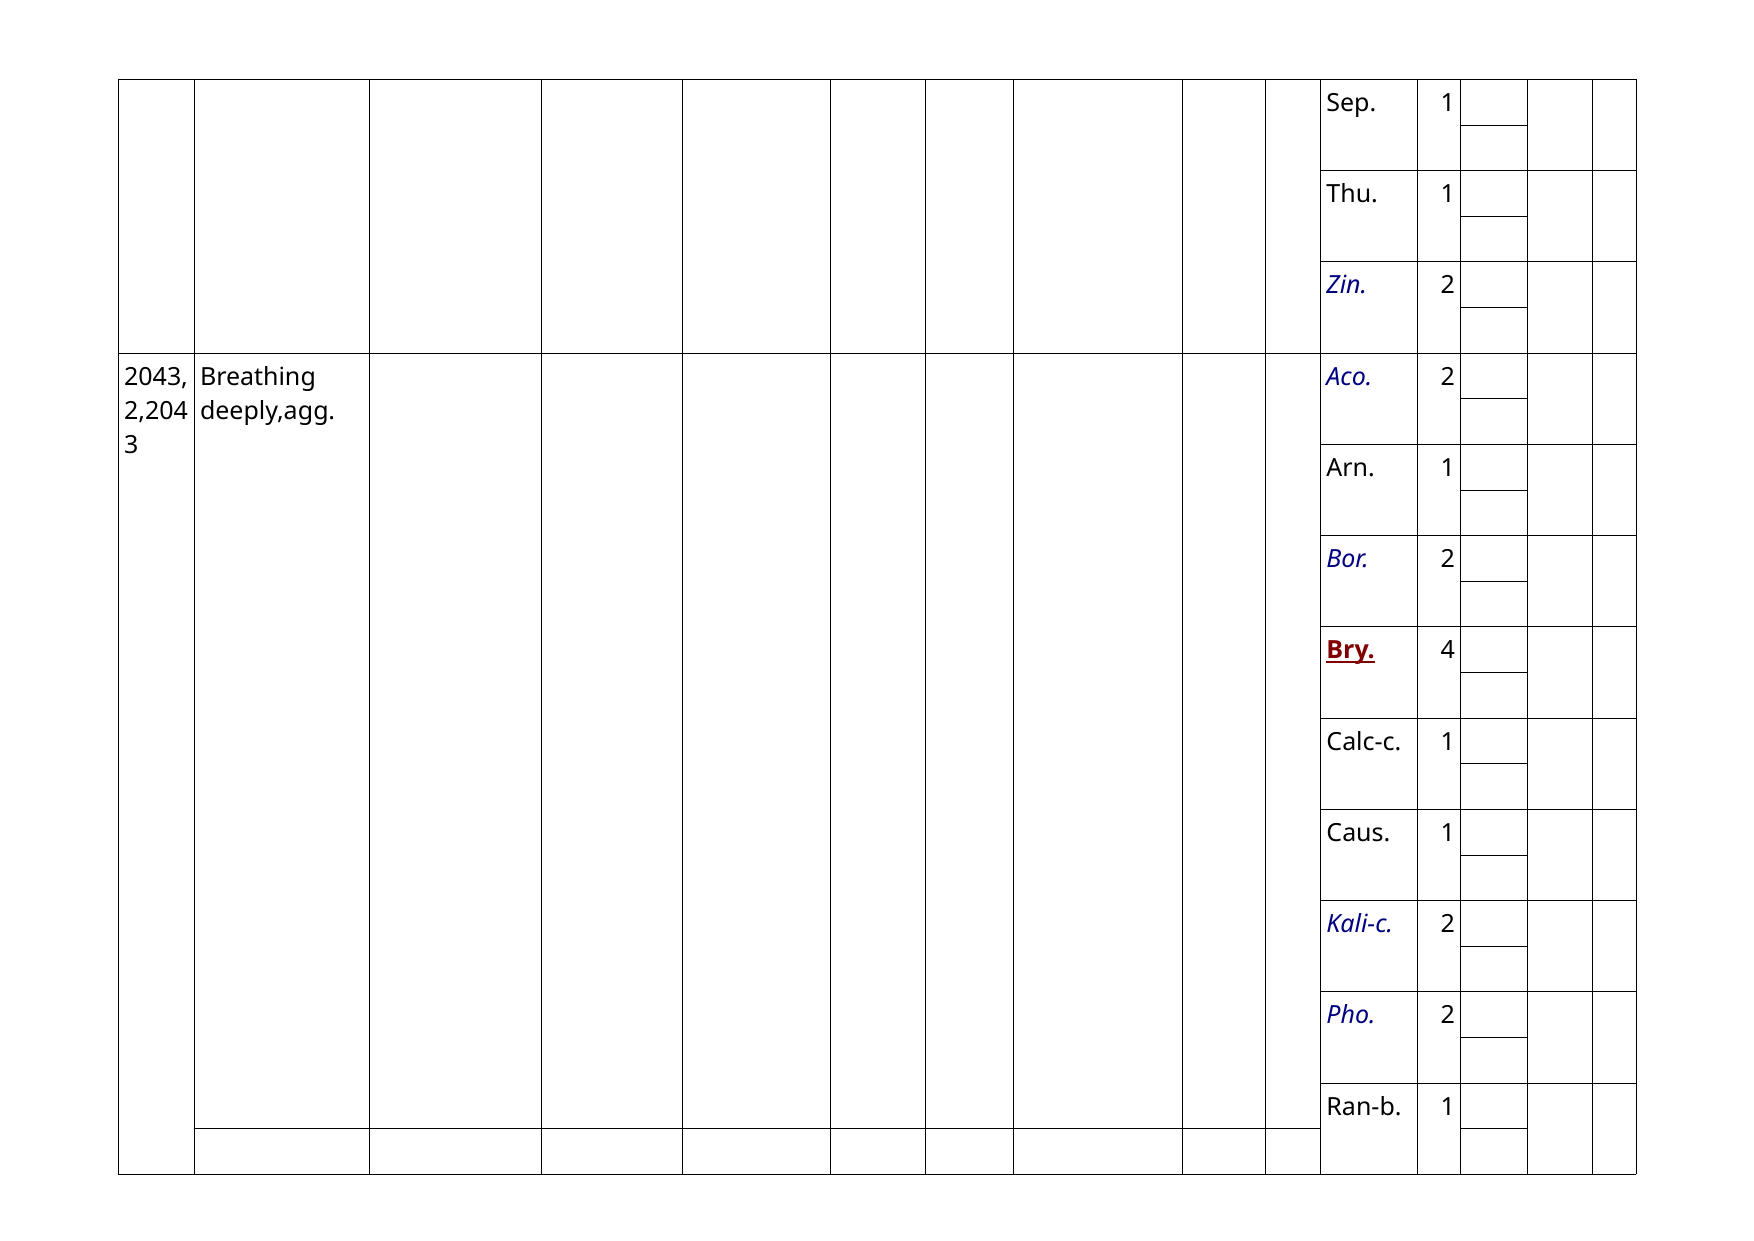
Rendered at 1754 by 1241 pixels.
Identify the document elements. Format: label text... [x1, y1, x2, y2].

table_cell [1593, 445, 1636, 535]
table_cell Breathing deeply,agg. [195, 354, 369, 1128]
table_cell 2 [1418, 262, 1460, 353]
table_cell [1528, 627, 1592, 718]
table_cell [1014, 1129, 1182, 1174]
table_cell 1 [1418, 80, 1460, 170]
table_cell [1461, 992, 1527, 1037]
table_cell [1461, 947, 1527, 991]
table_cell [1461, 901, 1527, 946]
table_cell [926, 354, 1013, 1128]
table_cell [831, 80, 925, 353]
table_cell Zin. [1321, 262, 1417, 353]
table_cell [1266, 354, 1320, 1128]
table_cell 1 [1418, 810, 1460, 900]
table_cell Pho. [1321, 992, 1417, 1083]
table_cell Calc-c. [1321, 719, 1417, 809]
table_cell Bry. [1321, 627, 1417, 718]
table_cell [1461, 1084, 1527, 1128]
table_cell Aco. [1321, 354, 1417, 444]
table_cell [683, 1129, 830, 1174]
table_cell Kali-c. [1321, 901, 1417, 991]
table_cell [926, 80, 1013, 353]
table_cell 2043,2,2043 [119, 354, 194, 1174]
table_cell [1461, 1038, 1527, 1083]
table_cell [683, 80, 830, 353]
table_cell [1593, 627, 1636, 718]
table_cell [1266, 1129, 1320, 1174]
table_cell 4 [1418, 627, 1460, 718]
table_cell Caus. [1321, 810, 1417, 900]
table_cell [1461, 217, 1527, 261]
table_cell [1461, 308, 1527, 353]
table_cell Sep. [1321, 80, 1417, 170]
table_cell [1266, 80, 1320, 353]
table_cell [542, 1129, 682, 1174]
table_cell [1461, 764, 1527, 809]
table_cell [1461, 1129, 1527, 1174]
table_cell [370, 354, 541, 1128]
table_cell [1461, 673, 1527, 718]
table_cell [1461, 445, 1527, 489]
table_cell Thu. [1321, 171, 1417, 261]
table_cell [1461, 399, 1527, 444]
table_cell [1461, 354, 1527, 398]
table_cell [195, 1129, 369, 1174]
table_cell [1183, 1129, 1265, 1174]
table_cell [1461, 536, 1527, 581]
table_cell [1528, 1084, 1592, 1174]
table_cell [1528, 810, 1592, 900]
table_cell [1528, 171, 1592, 261]
table_cell [831, 1129, 925, 1174]
table_cell [370, 80, 541, 353]
table_cell [1593, 262, 1636, 353]
table_cell 1 [1418, 719, 1460, 809]
table_cell [1461, 582, 1527, 626]
table_cell [1014, 354, 1182, 1128]
table_cell [1593, 719, 1636, 809]
table_cell 1 [1418, 445, 1460, 535]
table_cell [1461, 810, 1527, 854]
table_cell [1528, 719, 1592, 809]
table_cell [1528, 536, 1592, 626]
table_cell [1528, 80, 1592, 170]
table_cell [1528, 445, 1592, 535]
table_cell [1461, 856, 1527, 900]
table_cell [683, 354, 830, 1128]
table_cell [1593, 901, 1636, 991]
table_cell 2 [1418, 354, 1460, 444]
table_cell [1593, 1084, 1636, 1174]
table_cell [1593, 810, 1636, 900]
table_cell 1 [1418, 1084, 1460, 1174]
table_cell [1528, 354, 1592, 444]
table_cell [1593, 354, 1636, 444]
table_cell [1593, 992, 1636, 1083]
table_cell [1461, 491, 1527, 535]
table_cell [926, 1129, 1013, 1174]
table_cell [1183, 354, 1265, 1128]
table_cell [1593, 536, 1636, 626]
table_cell [1461, 80, 1527, 124]
table_cell Arn. [1321, 445, 1417, 535]
table_cell 2 [1418, 992, 1460, 1083]
table_cell [370, 1129, 541, 1174]
table_cell [195, 80, 369, 353]
table_cell [119, 80, 194, 353]
table_cell [1461, 627, 1527, 672]
table_cell [1528, 901, 1592, 991]
table_cell [1461, 126, 1527, 170]
table_cell [1461, 171, 1527, 216]
table_cell [542, 354, 682, 1128]
table_cell [831, 354, 925, 1128]
table_cell [1528, 262, 1592, 353]
table_cell [1461, 262, 1527, 307]
table_cell 2 [1418, 536, 1460, 626]
table_cell [1593, 80, 1636, 170]
table_cell 2 [1418, 901, 1460, 991]
table_cell Ran-b. [1321, 1084, 1417, 1174]
table_cell [1461, 719, 1527, 763]
table_cell 1 [1418, 171, 1460, 261]
table_cell [1528, 992, 1592, 1083]
table_cell Bor. [1321, 536, 1417, 626]
table_cell [1014, 80, 1182, 353]
table_cell [1183, 80, 1265, 353]
table_cell [1593, 171, 1636, 261]
table_cell [542, 80, 682, 353]
